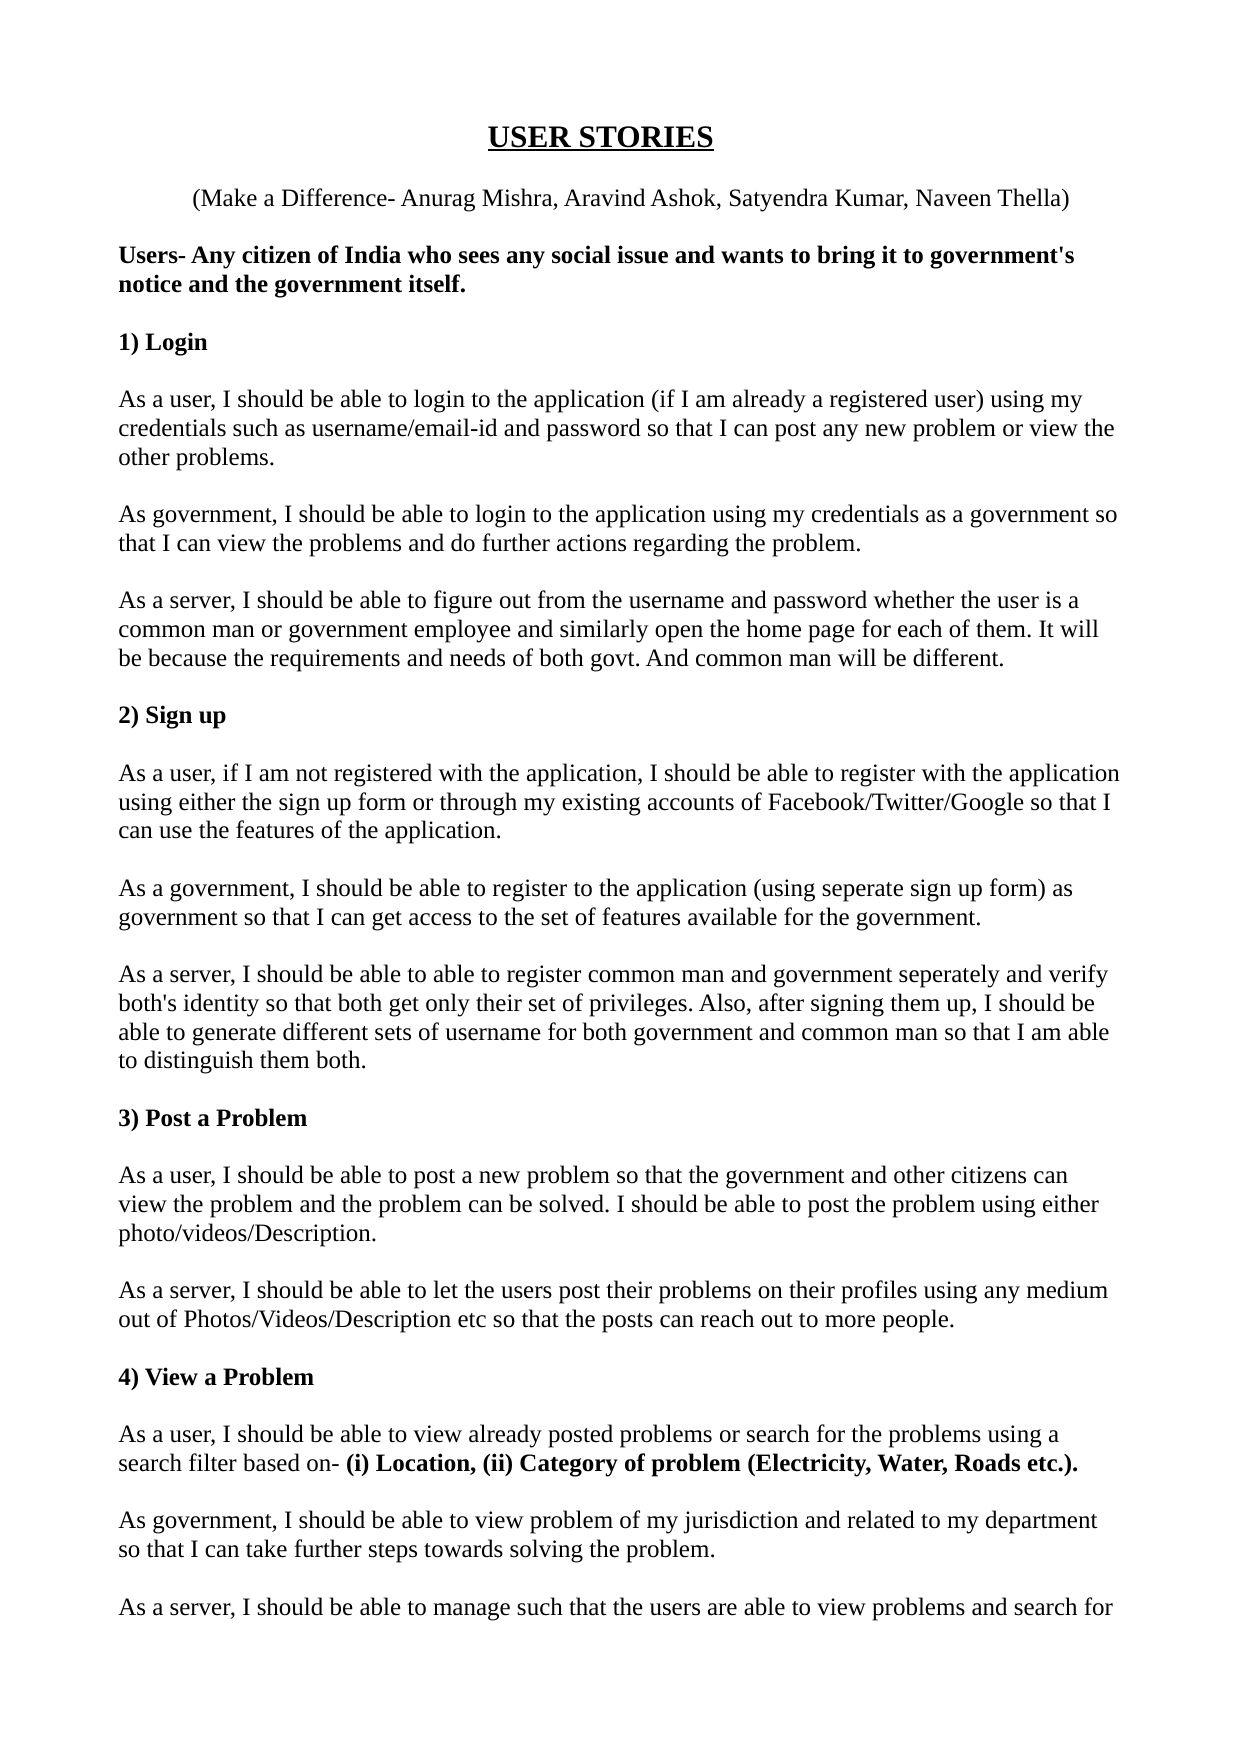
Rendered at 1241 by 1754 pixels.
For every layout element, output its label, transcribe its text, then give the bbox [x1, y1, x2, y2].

text As a server, I should be able to manage such that the users are able to view problems and search for [118, 1592, 1122, 1620]
text As a government, I should be able to register to the application (using seperate sign up form) as government so that I can get access to the set of features available for the government. [118, 873, 1122, 930]
text 2) Sign up [118, 700, 1122, 729]
text 4) View a Problem [118, 1362, 1122, 1390]
text As a user, if I am not registered with the application, I should be able to register with the application using either the sign up form or through my existing accounts of Facebook/Twitter/Google so that I can use the features of the application. [118, 758, 1122, 844]
text 3) Post a Problem [118, 1103, 1122, 1132]
text As a user, I should be able to post a new problem so that the government and other citizens can view the problem and the problem can be solved. I should be able to post the problem using either photo/videos/Description. [118, 1160, 1122, 1247]
text As government, I should be able to login to the application using my credentials as a government so that I can view the problems and do further actions regarding the problem. [118, 499, 1122, 557]
text As a server, I should be able to able to register common man and government seperately and verify both's identity so that both get only their set of privileges. Also, after signing them up, I should be able to generate different sets of username for both government and common man so that I am able to distinguish them both. [118, 959, 1122, 1074]
text As government, I should be able to view problem of my jurisdiction and related to my department so that I can take further steps towards solving the problem. [118, 1505, 1122, 1563]
text As a user, I should be able to view already posted problems or search for the problems using a search filter based on- (i) Location, (ii) Category of problem (Electricity, Water, Roads etc.). [118, 1419, 1122, 1477]
text As a user, I should be able to login to the application (if I am already a registered user) using my credentials such as username/email-id and password so that I can post any new problem or view the other problems. [118, 384, 1122, 470]
text (Make a Difference- Anurag Mishra, Aravind Ashok, Satyendra Kumar, Naveen Thella) [118, 183, 1122, 212]
text 1) Login [118, 327, 1122, 355]
text Users- Any citizen of India who sees any social issue and wants to bring it to government's notice and the government itself. [118, 240, 1122, 298]
text As a server, I should be able to figure out from the username and password whether the user is a common man or government employee and similarly open the home page for each of them. It will be because the requirements and needs of both govt. And common man will be different. [118, 585, 1122, 672]
text As a server, I should be able to let the users post their problems on their profiles using any medium out of Photos/Videos/Description etc so that the posts can reach out to more people. [118, 1275, 1122, 1333]
text USER STORIES [118, 118, 1122, 154]
